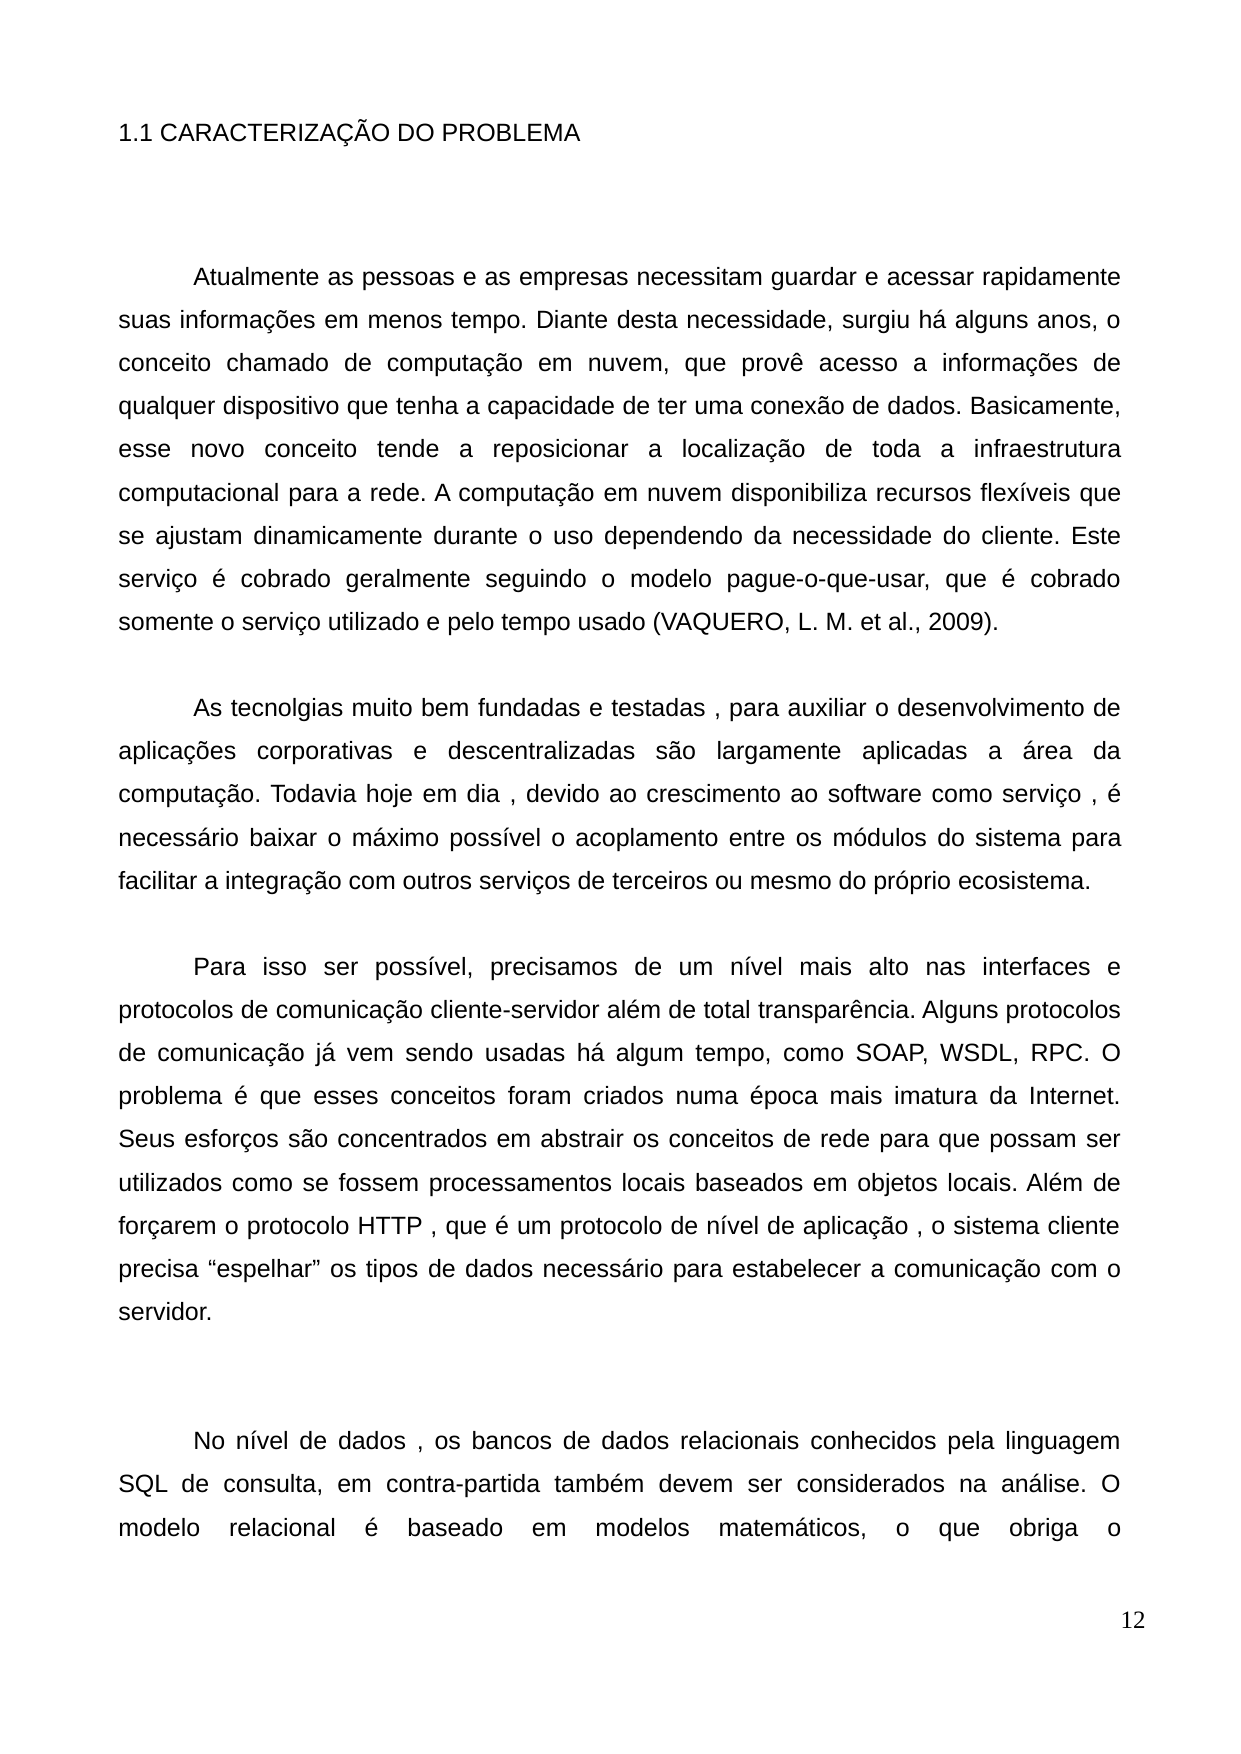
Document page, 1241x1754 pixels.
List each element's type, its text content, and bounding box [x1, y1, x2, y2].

text Atualmente as pessoas e as empresas necessitam guardar e acessar rapidamente suas informações em menos tempo. Diante desta necessidade, surgiu há alguns anos, o conceito chamado de computação em nuvem, que provê acesso a informações de qualquer dispositivo que tenha a capacidade de ter uma conexão de dados. Basicamente, esse novo conceito tende a reposicionar a localização de toda a infraestrutura computacional para a rede. A computação em nuvem disponibiliza recursos flexíveis que se ajustam dinamicamente durante o uso dependendo da necessidade do cliente. Este serviço é cobrado geralmente seguindo o modelo pague-o-que-usar, que é cobrado somente o serviço utilizado e pelo tempo usado (VAQUERO, L. M. et al., 2009). [118, 262, 1123, 636]
text No nível de dados , os bancos de dados relacionais conhecidos pela linguagem SQL de consulta, em contra-partida também devem ser considerados na análise. O modelo relacional é baseado em modelos matemáticos, o que obriga o [118, 1426, 1123, 1541]
text 1.1 CARACTERIZAÇÃO DO PROBLEMA [118, 118, 1123, 147]
text Para isso ser possível, precisamos de um nível mais alto nas interfaces e protocolos de comunicação cliente-servidor além de total transparência. Alguns protocolos de comunicação já vem sendo usadas há algum tempo, como SOAP, WSDL, RPC. O problema é que esses conceitos foram criados numa época mais imatura da Internet. Seus esforços são concentrados em abstrair os conceitos de rede para que possam ser utilizados como se fossem processamentos locais baseados em objetos locais. Além de forçarem o protocolo HTTP , que é um protocolo de nível de aplicação , o sistema cliente precisa “espelhar” os tipos de dados necessário para estabelecer a comunicação com o servidor. [118, 952, 1123, 1326]
text As tecnolgias muito bem fundadas e testadas , para auxiliar o desenvolvimento de aplicações corporativas e descentralizadas são largamente aplicadas a área da computação. Todavia hoje em dia , devido ao crescimento ao software como serviço , é necessário baixar o máximo possível o acoplamento entre os módulos do sistema para facilitar a integração com outros serviços de terceiros ou mesmo do próprio ecosistema. [118, 693, 1123, 894]
